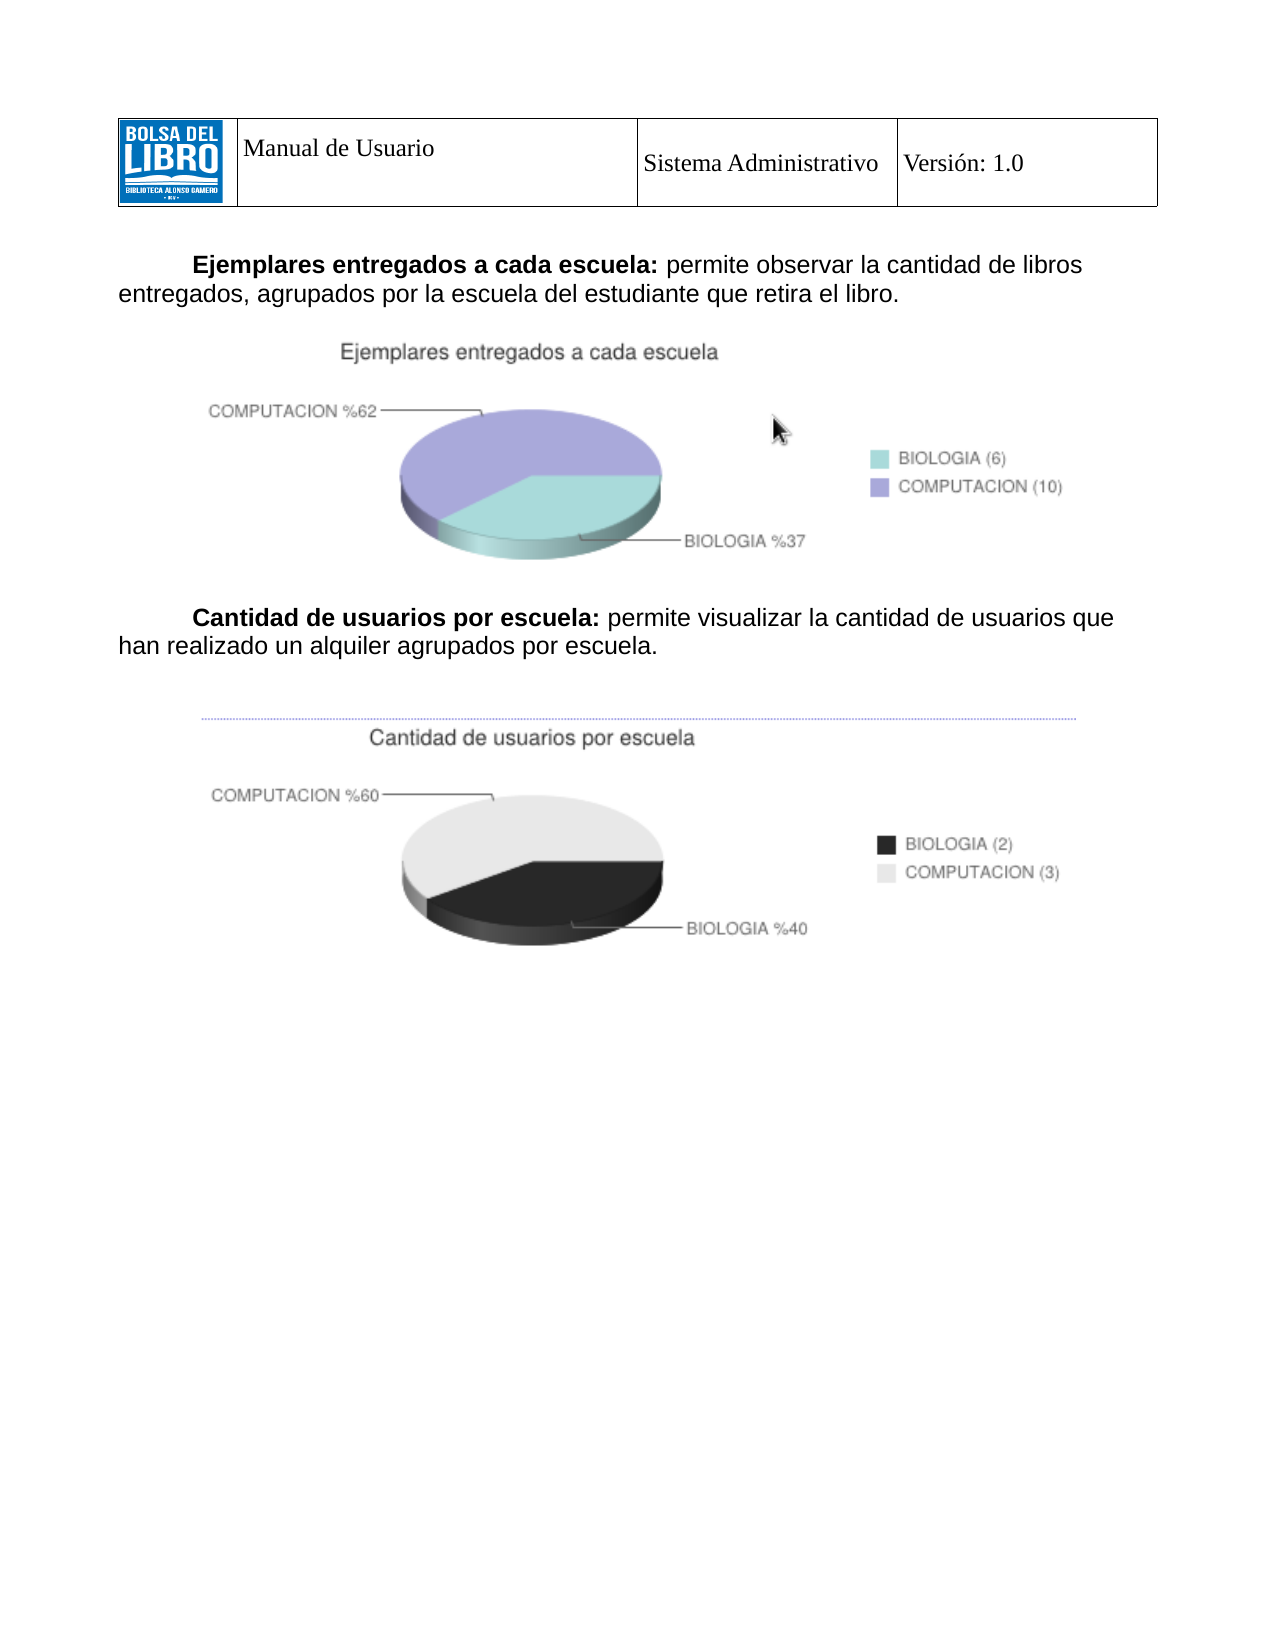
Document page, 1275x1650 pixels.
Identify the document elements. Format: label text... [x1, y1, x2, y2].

picture [201, 336, 1074, 574]
picture [199, 717, 1076, 974]
text Cantidad de usuarios por escuela: permite visualizar la cantidad de usuarios que han realizado un alquiler agrupados por escuela. [118, 602, 1157, 660]
text Ejemplares entregados a cada escuela: permite observar la cantidad de libros entregados, agrupados por la escuela del estudiante que retira el libro. [118, 250, 1157, 307]
picture [119, 120, 223, 203]
